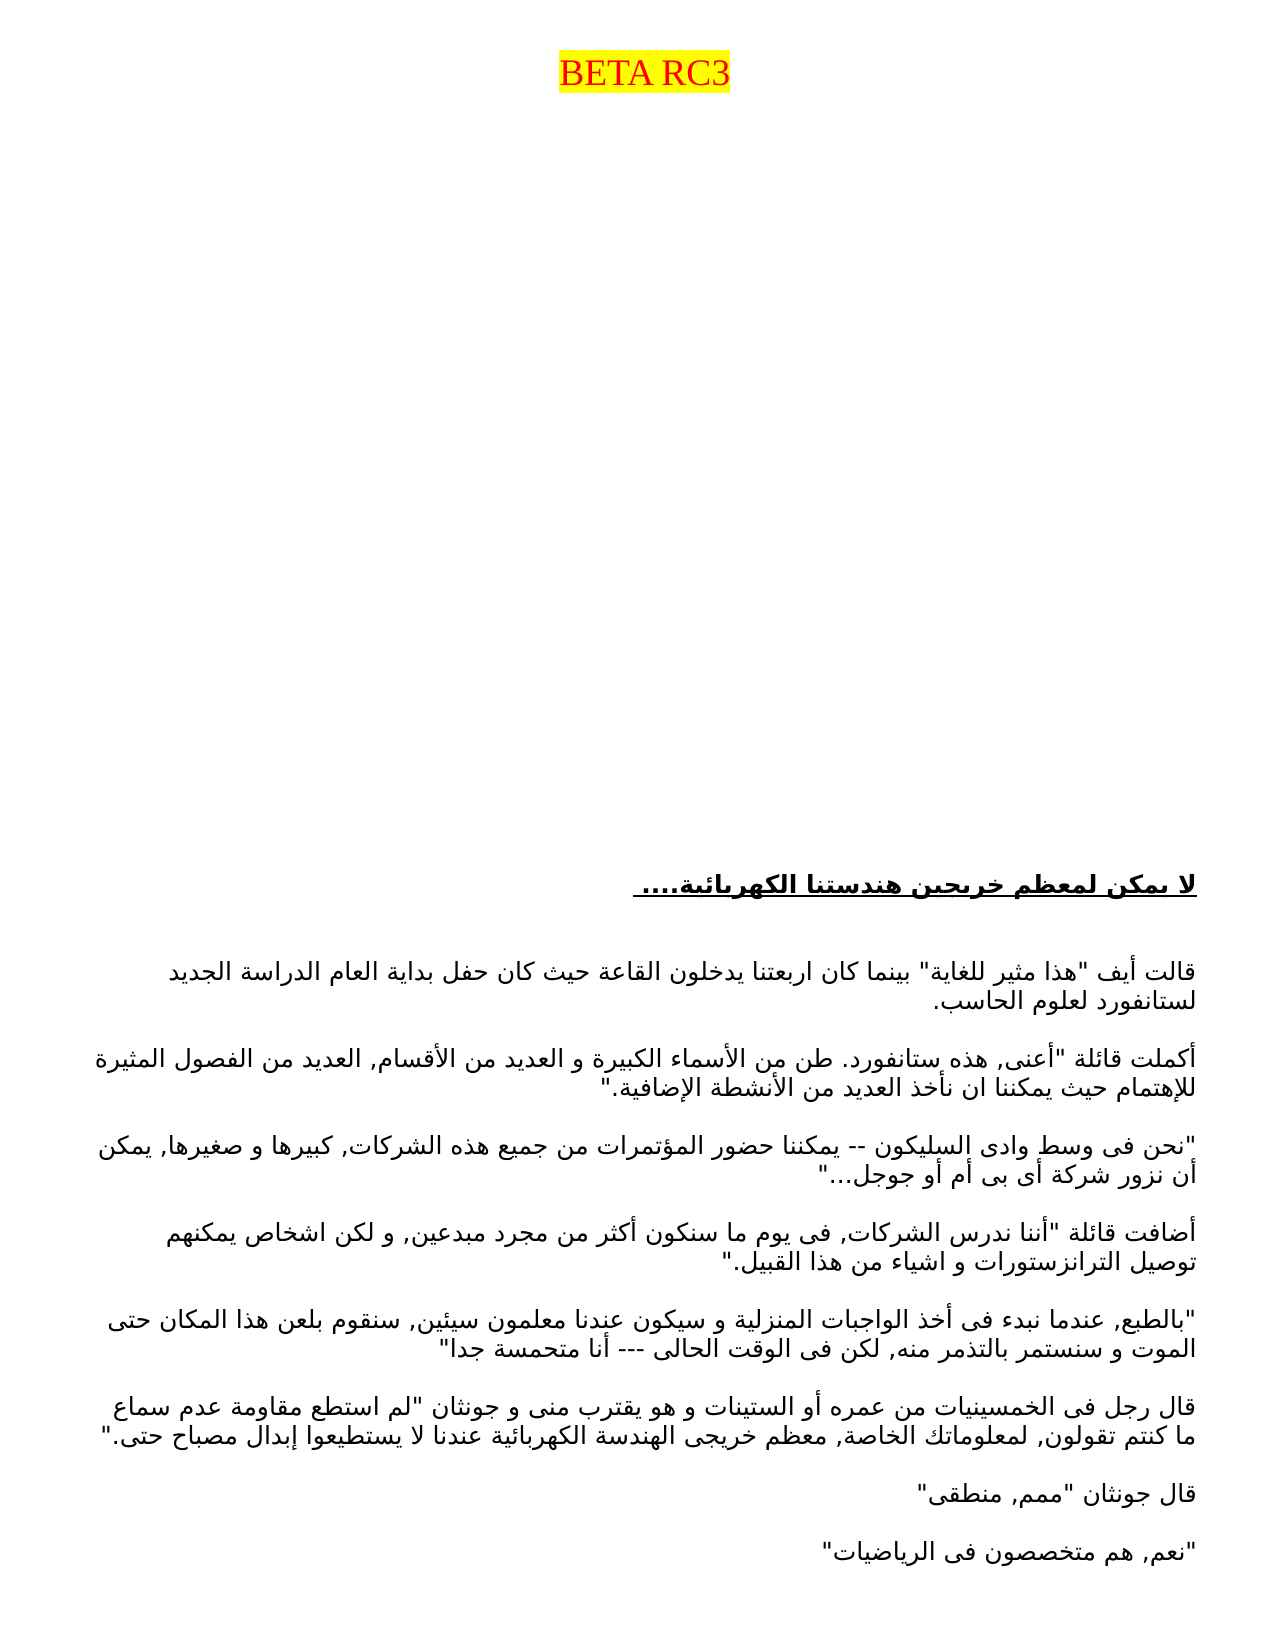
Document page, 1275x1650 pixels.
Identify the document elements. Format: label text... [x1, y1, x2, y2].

text "نعم, هم متخصصون فى الرياضيات" [92, 1537, 1197, 1566]
text قالت أيف "هذا مثير للغاية" بينما كان اربعتنا يدخلون القاعة حيث كان حفل بداية العام الدراسة الجديد لستانفورد لعلوم الحاسب. [92, 957, 1197, 1015]
text "بالطبع, عندما نبدء فى أخذ الواجبات المنزلية و سيكون عندنا معلمون سيئين, سنقوم بلعن هذا المكان حتى الموت و سنستمر بالتذمر منه, لكن فى الوقت الحالى --- أنا متحمسة جدا" [92, 1305, 1197, 1363]
text أضافت قائلة "أننا ندرس الشركات, فى يوم ما سنكون أكثر من مجرد مبدعين, و لكن اشخاص يمكنهم توصيل الترانزستورات و اشياء من هذا القبيل." [92, 1218, 1197, 1276]
text أكملت قائلة "أعنى, هذه ستانفورد. طن من الأسماء الكبيرة و العديد من الأقسام, العديد من الفصول المثيرة للإهتمام حيث يمكننا ان نأخذ العديد من الأنشطة الإضافية." [92, 1044, 1197, 1102]
text قال رجل فى الخمسينيات من عمره أو الستينات و هو يقترب منى و جونثان "لم استطع مقاومة عدم سماع ما كنتم تقولون, لمعلوماتك الخاصة, معظم خريجى الهندسة الكهربائية عندنا لا يستطيعوا إبدال مصباح حتى." [92, 1392, 1197, 1451]
text "نحن فى وسط وادى السليكون -- يمكننا حضور المؤتمرات من جميع هذه الشركات, كبيرها و صغيرها, يمكن أن نزور شركة أى بى أم أو جوجل..." [92, 1131, 1197, 1189]
text لا يمكن لمعظم خريجين هندستنا الكهربائية.... [92, 870, 1197, 899]
text قال جونثان "ممم, منطقى" [92, 1479, 1197, 1508]
